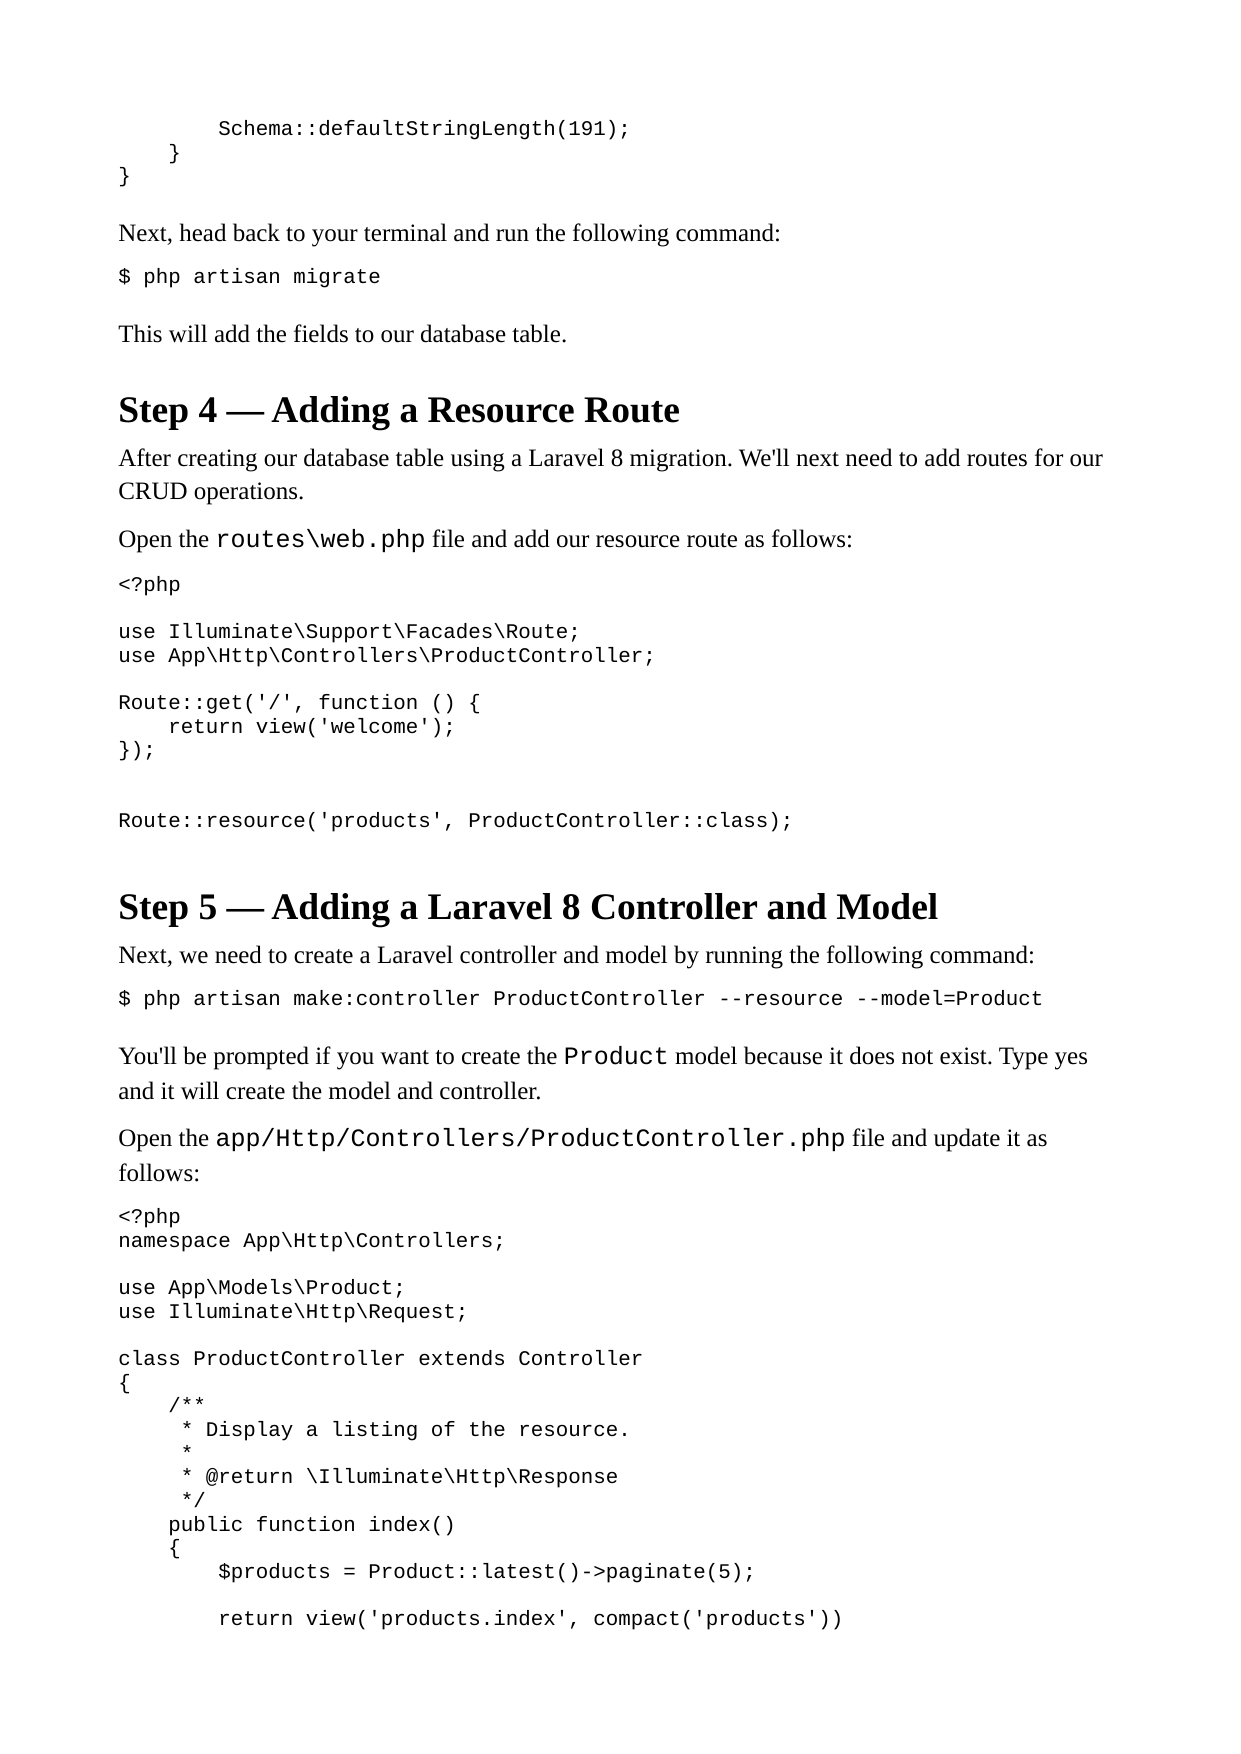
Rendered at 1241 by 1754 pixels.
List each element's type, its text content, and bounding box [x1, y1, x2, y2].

text This will add the fields to our database table. [118, 319, 1122, 348]
text Next, head back to your terminal and run the following command: [118, 218, 1122, 247]
text } [118, 165, 1122, 189]
text { [118, 1372, 1122, 1395]
subtitle Step 4 — Adding a Resource Route [118, 388, 1122, 431]
text return view('products.index', compact('products')) [118, 1608, 1122, 1632]
text } [118, 142, 1122, 165]
text <?php [118, 1206, 1122, 1230]
text use Illuminate\Support\Facades\Route; [118, 621, 1122, 645]
text use App\Models\Product; [118, 1277, 1122, 1301]
text /** [118, 1395, 1122, 1419]
text namespace App\Http\Controllers; [118, 1230, 1122, 1253]
text use App\Http\Controllers\ProductController; [118, 645, 1122, 668]
subtitle Step 5 — Adding a Laravel 8 Controller and Model [118, 884, 1122, 927]
text You'll be prompted if you want to create the Product model because it does not exist. Type yes and it will create the model and controller. [118, 1041, 1122, 1104]
text $ php artisan migrate [118, 266, 1122, 290]
text return view('welcome'); [118, 716, 1122, 739]
text Route::resource('products', ProductController::class); [118, 810, 1122, 834]
text use Illuminate\Http\Request; [118, 1301, 1122, 1324]
text $ php artisan make:controller ProductController --resource --model=Product [118, 988, 1122, 1011]
text */ [118, 1490, 1122, 1513]
text * @return \Illuminate\Http\Response [118, 1466, 1122, 1490]
text After creating our database table using a Laravel 8 migration. We'll next need to add routes for our CRUD operations. [118, 443, 1122, 505]
text Schema::defaultStringLength(191); [118, 118, 1122, 142]
text { [118, 1537, 1122, 1561]
text Open the routes\web.php file and add our resource route as follows: [118, 524, 1122, 555]
text public function index() [118, 1513, 1122, 1537]
text }); [118, 739, 1122, 763]
text Next, we need to create a Laravel controller and model by running the following command: [118, 940, 1122, 969]
text Route::get('/', function () { [118, 692, 1122, 716]
text $products = Product::latest()->paginate(5); [118, 1561, 1122, 1584]
text * Display a listing of the resource. [118, 1419, 1122, 1443]
text <?php [118, 574, 1122, 598]
text * [118, 1443, 1122, 1466]
text class ProductController extends Controller [118, 1348, 1122, 1372]
text Open the app/Http/Controllers/ProductController.php file and update it as follows: [118, 1123, 1122, 1187]
